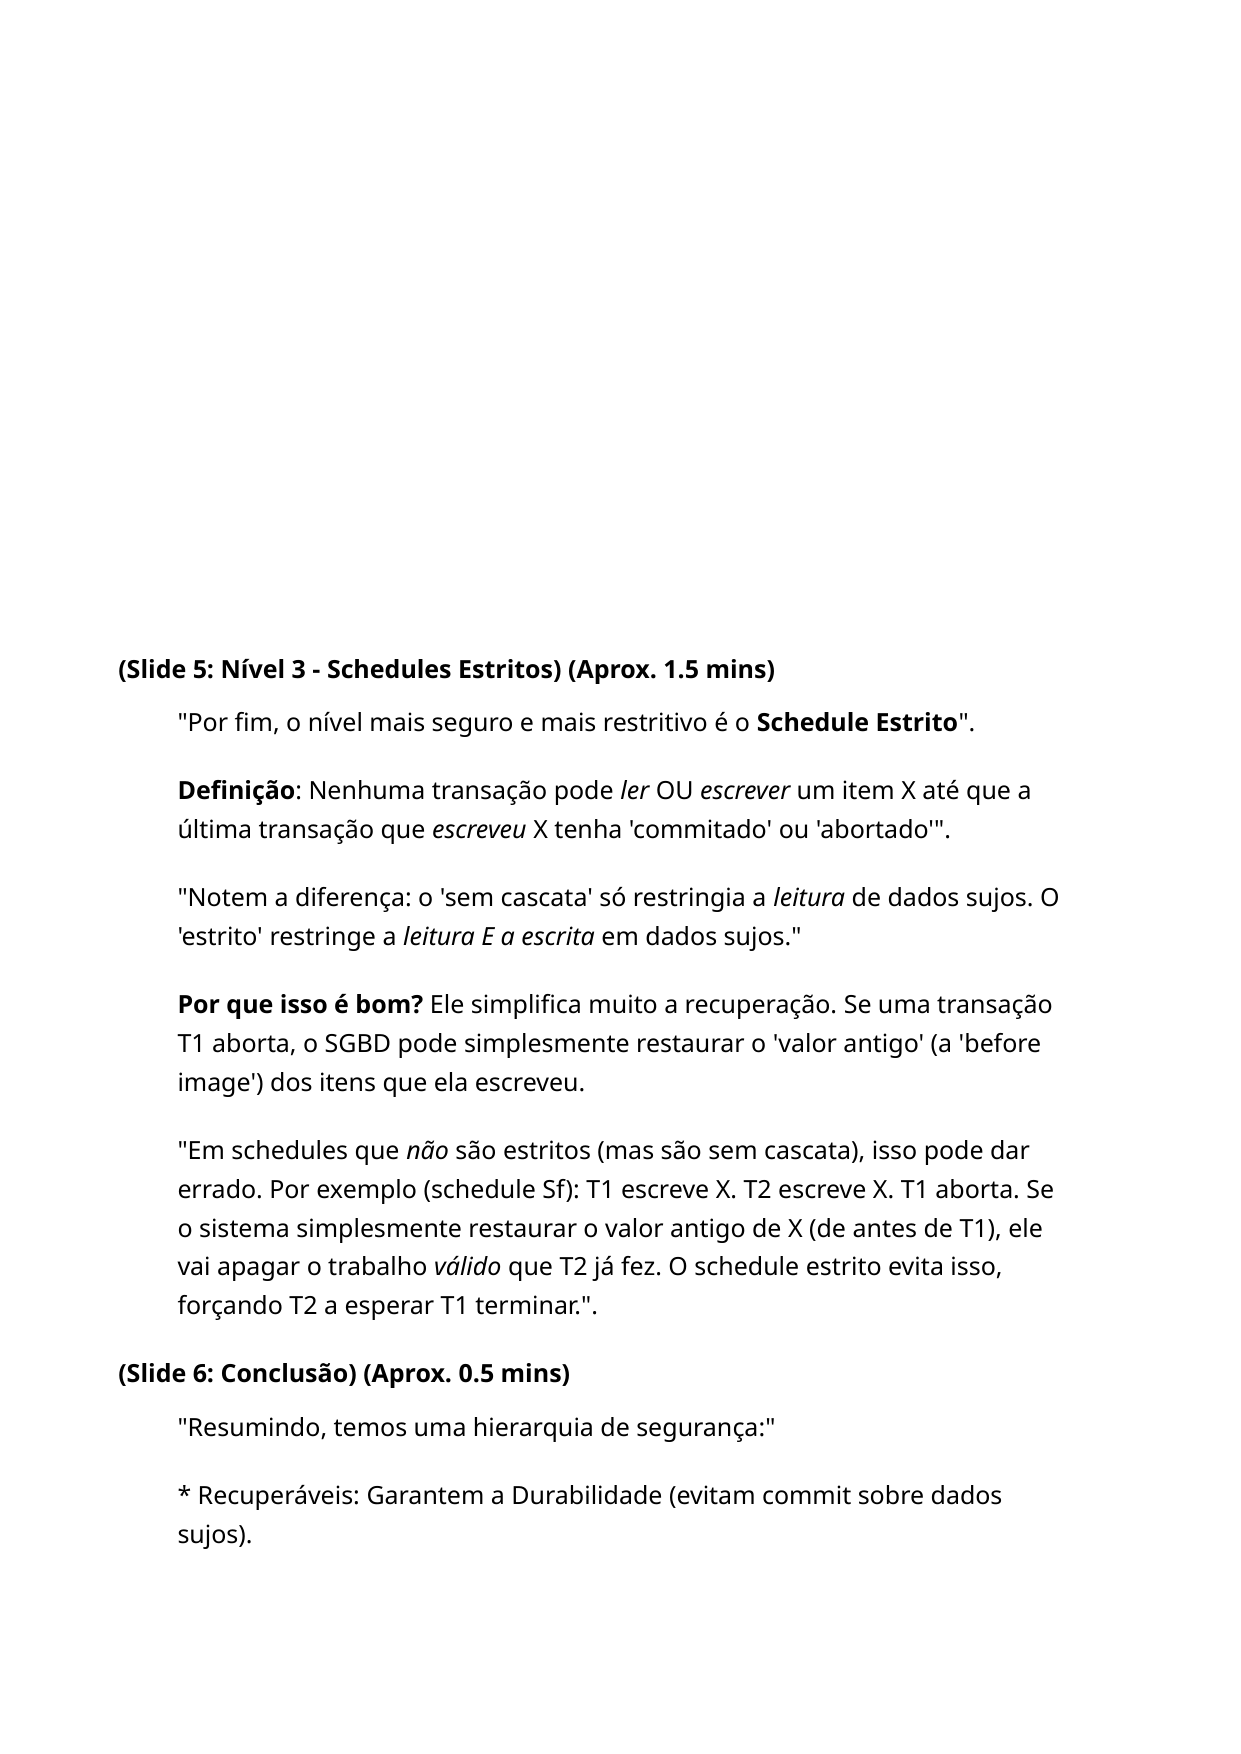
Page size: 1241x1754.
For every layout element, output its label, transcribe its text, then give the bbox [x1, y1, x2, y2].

text (Slide 5: Nível 3 - Schedules Estritos) (Aprox. 1.5 mins) [118, 651, 1122, 686]
text * Recuperáveis: Garantem a Durabilidade (evitam commit sobre dados sujos). [177, 1477, 1063, 1550]
text "Resumindo, temos uma hierarquia de segurança:" [177, 1409, 1063, 1443]
text Definição: Nenhuma transação pode ler OU escrever um item X até que a última transação que escreveu X tenha 'commitado' ou 'abortado'". [177, 773, 1063, 846]
text (Slide 6: Conclusão) (Aprox. 0.5 mins) [118, 1356, 1122, 1390]
text "Em schedules que não são estritos (mas são sem cascata), isso pode dar errado. Por exemplo (schedule Sf): T1 escreve X. T2 escreve X. T1 aborta. Se o sistema simplesmente restaurar o valor antigo de X (de antes de T1), ele vai apagar o trabalho válido que T2 já fez. O schedule estrito evita isso, forçando T2 a esperar T1 terminar.". [177, 1133, 1063, 1322]
text Por que isso é bom? Ele simplifica muito a recuperação. Se uma transação T1 aborta, o SGBD pode simplesmente restaurar o 'valor antigo' (a 'before image') dos itens que ela escreveu. [177, 987, 1063, 1098]
text "Notem a diferença: o 'sem cascata' só restringia a leitura de dados sujos. O 'estrito' restringe a leitura E a escrita em dados sujos." [177, 880, 1063, 953]
text "Por fim, o nível mais seguro e mais restritivo é o Schedule Estrito". [177, 705, 1063, 739]
